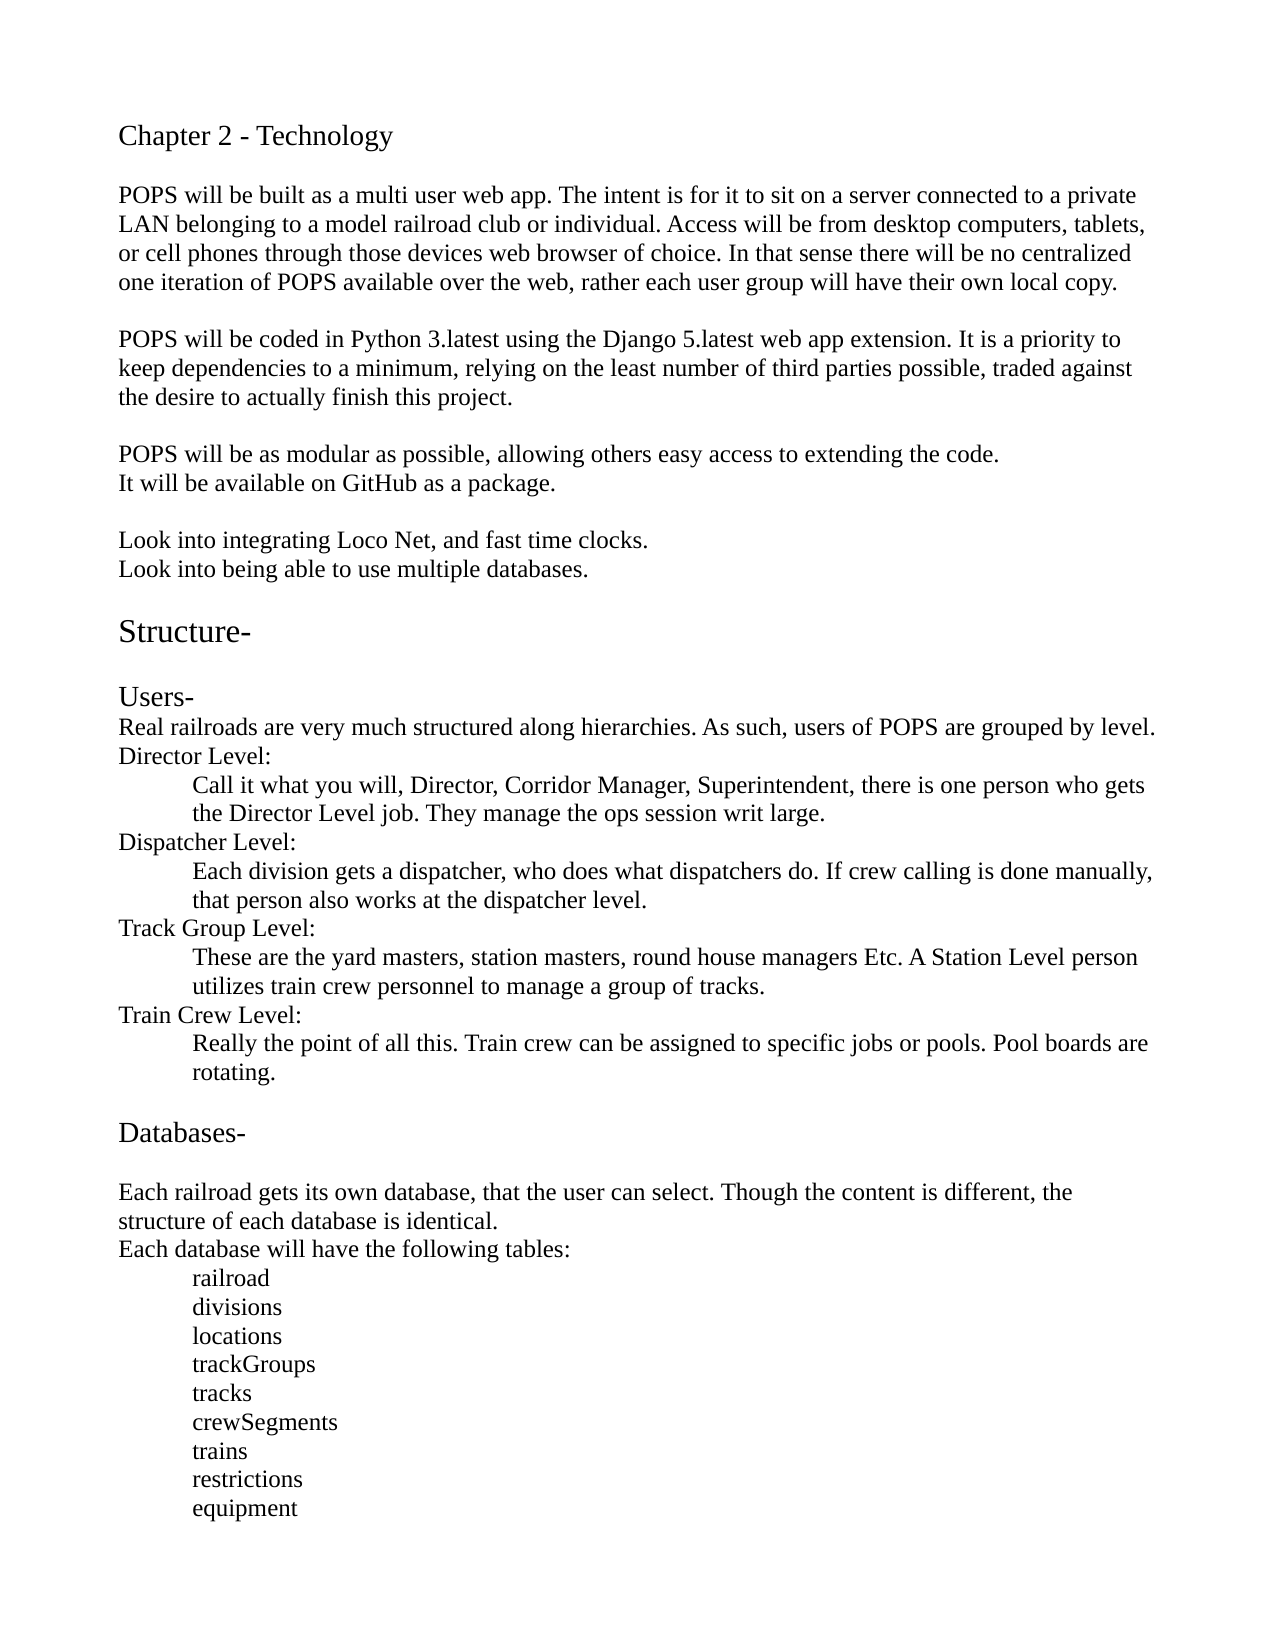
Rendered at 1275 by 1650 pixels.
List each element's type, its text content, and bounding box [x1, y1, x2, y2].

text Track Group Level: [118, 913, 1157, 942]
text Structure- [118, 612, 1157, 650]
text trains [192, 1436, 1157, 1464]
text Director Level: [118, 741, 1157, 770]
text POPS will be as modular as possible, allowing others easy access to extending the code. [118, 439, 1157, 468]
text railroad [192, 1263, 1157, 1292]
text Users- [118, 679, 1157, 712]
text Real railroads are very much structured along hierarchies. As such, users of POPS are grouped by level. [118, 712, 1157, 741]
text Look into integrating Loco Net, and fast time clocks. [118, 525, 1157, 554]
text equipment [192, 1493, 1157, 1522]
text POPS will be built as a multi user web app. The intent is for it to sit on a server connected to a private LAN belonging to a model railroad club or individual. Access will be from desktop computers, tablets, or cell phones through those devices web browser of choice. In that sense there will be no centralized one iteration of POPS available over the web, rather each user group will have their own local copy. [118, 180, 1157, 295]
text These are the yard masters, station masters, round house managers Etc. A Station Level person utilizes train crew personnel to manage a group of tracks. [192, 942, 1157, 1000]
text Each division gets a dispatcher, who does what dispatchers do. If crew calling is done manually, that person also works at the dispatcher level. [192, 856, 1157, 913]
text Look into being able to use multiple databases. [118, 554, 1157, 583]
text Train Crew Level: [118, 1000, 1157, 1028]
text trackGroups [192, 1349, 1157, 1378]
text Call it what you will, Director, Corridor Manager, Superintendent, there is one person who gets the Director Level job. They manage the ops session writ large. [192, 770, 1157, 827]
text restrictions [192, 1464, 1157, 1493]
text It will be available on GitHub as a package. [118, 468, 1157, 497]
text Each database will have the following tables: [118, 1234, 1157, 1263]
text POPS will be coded in Python 3.latest using the Django 5.latest web app extension. It is a priority to keep dependencies to a minimum, relying on the least number of third parties possible, traded against the desire to actually finish this project. [118, 324, 1157, 410]
text Chapter 2 - Technology [118, 118, 1157, 152]
text Really the point of all this. Train crew can be assigned to specific jobs or pools. Pool boards are rotating. [192, 1028, 1157, 1086]
text Each railroad gets its own database, that the user can select. Though the content is different, the structure of each database is identical. [118, 1177, 1157, 1234]
text divisions [192, 1292, 1157, 1321]
text Databases- [118, 1115, 1157, 1148]
text crewSegments [192, 1407, 1157, 1436]
text tracks [192, 1378, 1157, 1407]
text locations [192, 1321, 1157, 1349]
text Dispatcher Level: [118, 827, 1157, 856]
